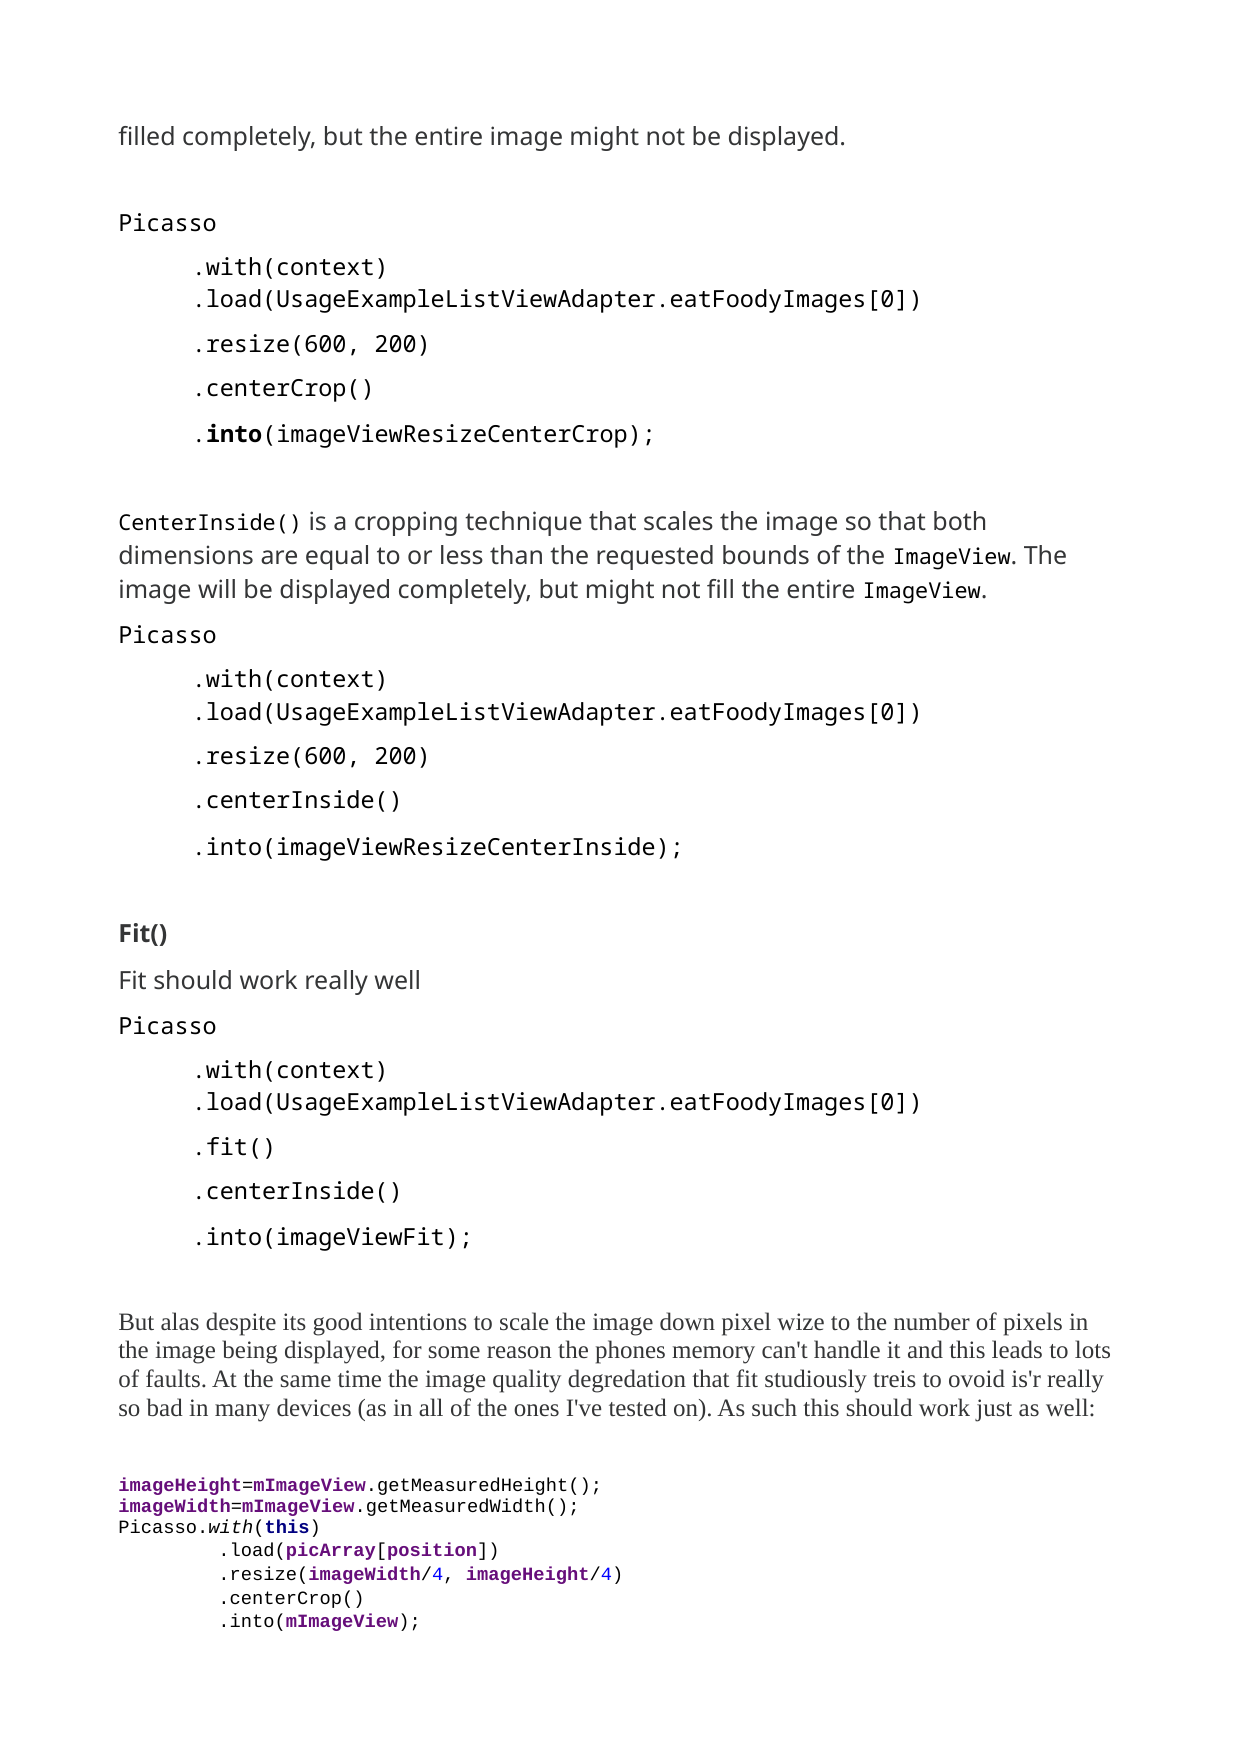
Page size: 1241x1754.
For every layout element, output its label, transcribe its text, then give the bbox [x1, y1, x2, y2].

text Picasso.with(this) [118, 1518, 1122, 1539]
text .with(context) .load(UsageExampleListViewAdapter.eatFoodyImages[0]) [118, 250, 1122, 314]
text Fit() [118, 916, 1122, 950]
text Picasso [118, 206, 1122, 238]
text .resize(600, 200) [118, 739, 1122, 771]
text .resize(imageWidth/4, imageHeight/4) [118, 1563, 1122, 1587]
text CenterInside() is a cropping technique that scales the image so that both dimensions are equal to or less than the requested bounds of the ImageView. The image will be displayed completely, but might not fill the entire ImageView. [118, 504, 1122, 606]
text Picasso [118, 1009, 1122, 1041]
text .centerCrop() [118, 1587, 1122, 1610]
text .fit() [118, 1130, 1122, 1162]
text .resize(600, 200) [118, 327, 1122, 359]
text .into(imageViewResizeCenterCrop); [118, 416, 1122, 450]
text .with(context) .load(UsageExampleListViewAdapter.eatFoodyImages[0]) [118, 1054, 1122, 1118]
text Fit should work really well [118, 963, 1122, 997]
text .into(imageViewFit); [118, 1219, 1122, 1253]
text .load(picArray[position]) [118, 1539, 1122, 1563]
text .into(imageViewResizeCenterInside); [118, 828, 1122, 862]
text .centerInside() [118, 784, 1122, 816]
text filled completely, but the entire image might not be displayed. [118, 118, 1122, 152]
text imageHeight=mImageView.getMeasuredHeight(); [118, 1476, 1122, 1497]
text Picasso [118, 618, 1122, 650]
text .with(context) .load(UsageExampleListViewAdapter.eatFoodyImages[0]) [118, 663, 1122, 727]
text .centerInside() [118, 1174, 1122, 1207]
text .centerCrop() [118, 371, 1122, 403]
text .into(mImageView); [118, 1610, 1122, 1634]
text But alas despite its good intentions to scale the image down pixel wize to the number of pixels in the image being displayed, for some reason the phones memory can't handle it and this leads to lots of faults. At the same time the image quality degredation that fit studiously treis to ovoid is'r really so bad in many devices (as in all of the ones I've tested on). As such this should work just as well: [118, 1307, 1122, 1422]
text imageWidth=mImageView.getMeasuredWidth(); [118, 1497, 1122, 1518]
